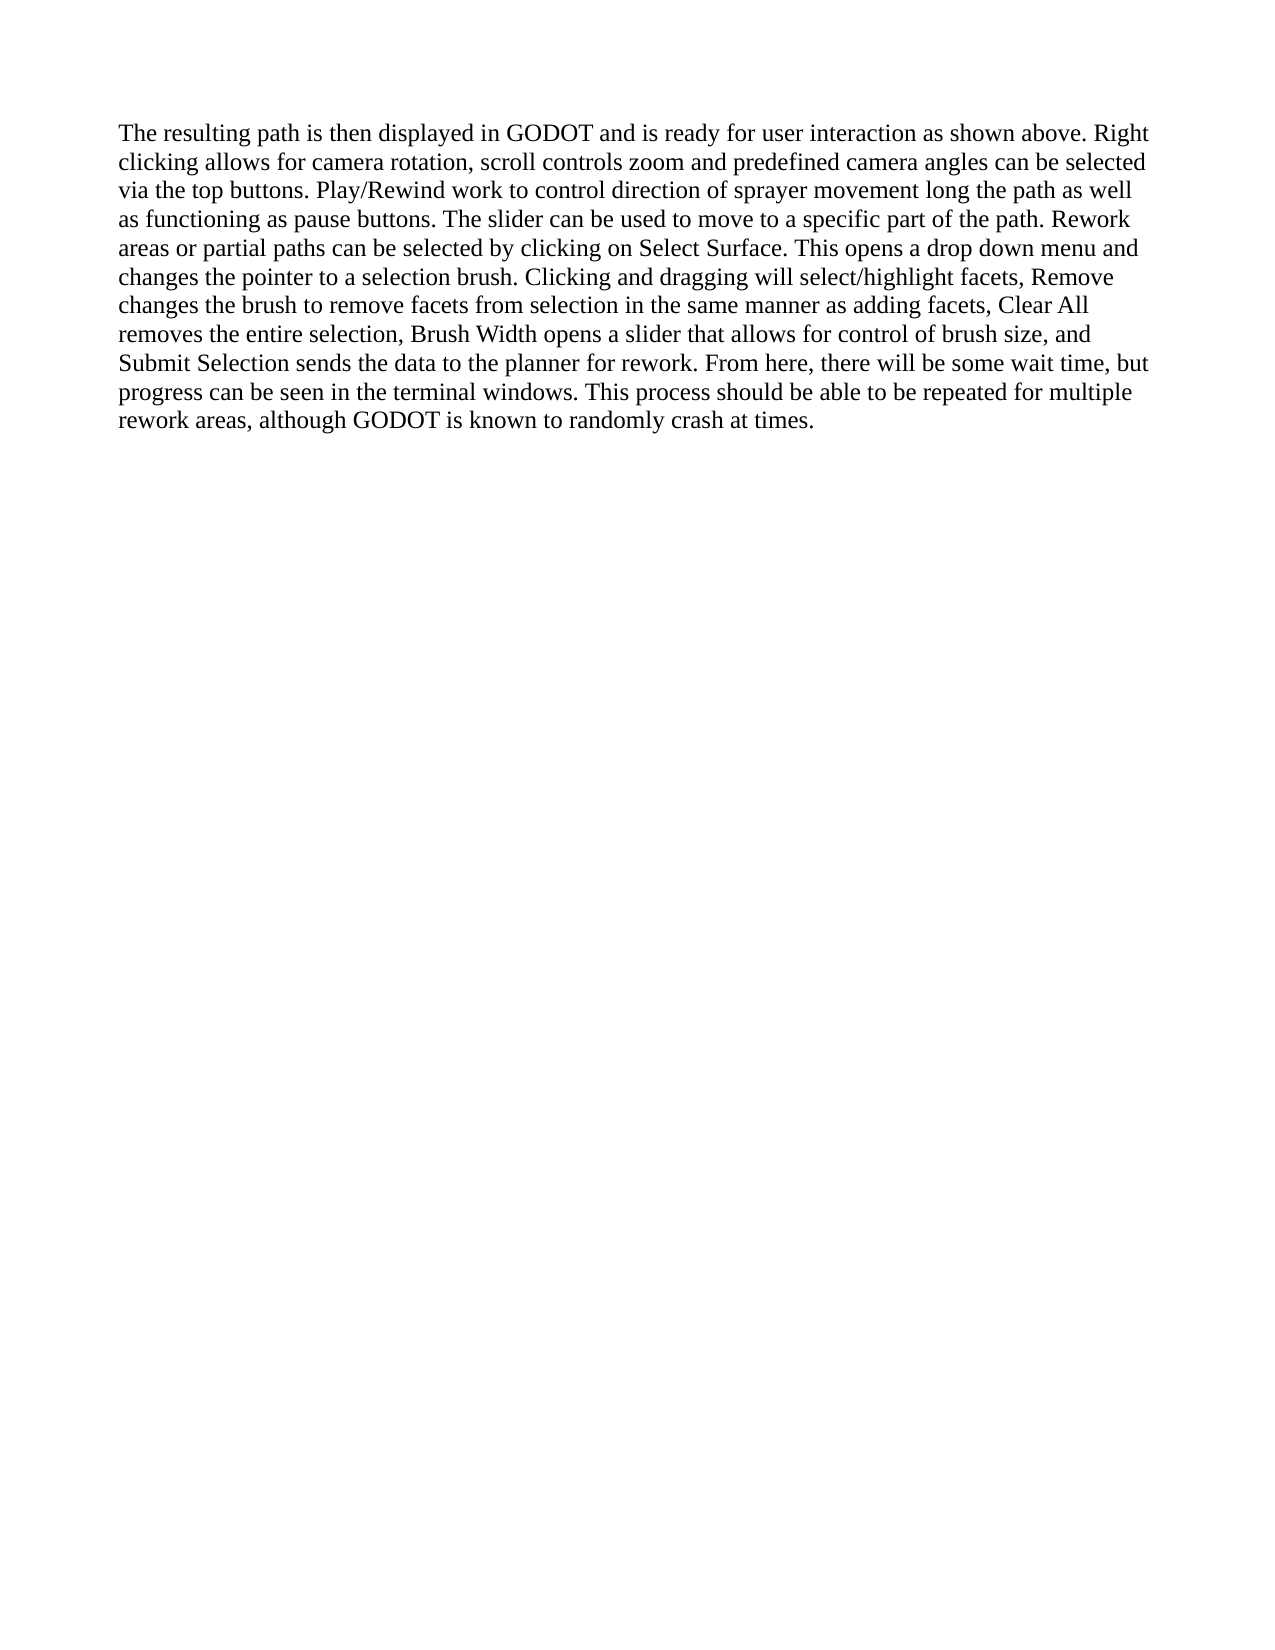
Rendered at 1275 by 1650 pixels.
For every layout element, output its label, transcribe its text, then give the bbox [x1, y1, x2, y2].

text The resulting path is then displayed in GODOT and is ready for user interaction as shown above. Right clicking allows for camera rotation, scroll controls zoom and predefined camera angles can be selected via the top buttons. Play/Rewind work to control direction of sprayer movement long the path as well as functioning as pause buttons. The slider can be used to move to a specific part of the path. Rework areas or partial paths can be selected by clicking on Select Surface. This opens a drop down menu and changes the pointer to a selection brush. Clicking and dragging will select/highlight facets, Remove changes the brush to remove facets from selection in the same manner as adding facets, Clear All removes the entire selection, Brush Width opens a slider that allows for control of brush size, and Submit Selection sends the data to the planner for rework. From here, there will be some wait time, but progress can be seen in the terminal windows. This process should be able to be repeated for multiple rework areas, although GODOT is known to randomly crash at times. [118, 118, 1157, 434]
